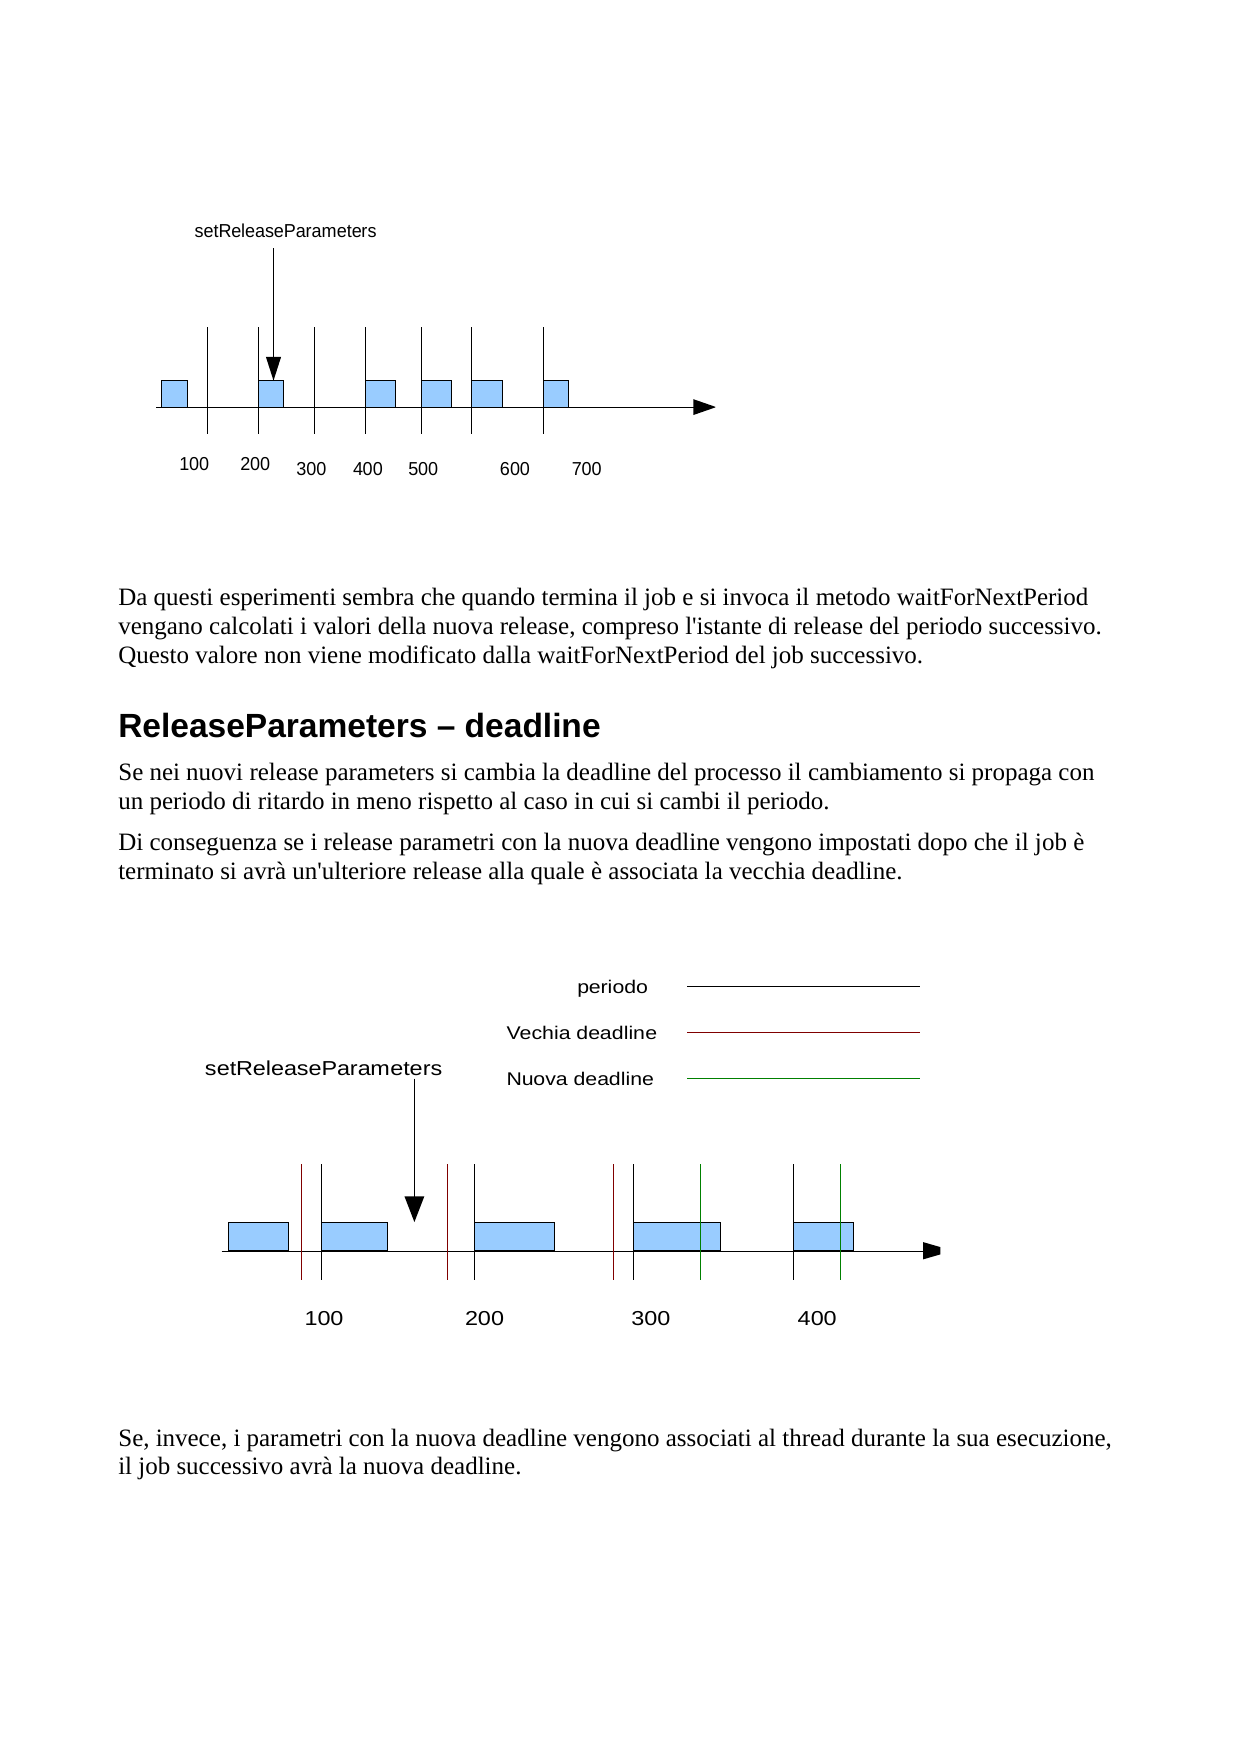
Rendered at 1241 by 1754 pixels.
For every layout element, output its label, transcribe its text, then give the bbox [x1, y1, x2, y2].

text Da questi esperimenti sembra che quando termina il job e si invoca il metodo waitForNextPeriod vengano calcolati i valori della nuova release, compreso l'istante di release del periodo successivo. Questo valore non viene modificato dalla waitForNextPeriod del job successivo. [118, 582, 1122, 668]
text Di conseguenza se i release parametri con la nuova deadline vengono impostati dopo che il job è terminato si avrà un'ulteriore release alla quale è associata la vecchia deadline. [118, 827, 1122, 884]
text Se nei nuovi release parameters si cambia la deadline del processo il cambiamento si propaga con un periodo di ritardo in meno rispetto al caso in cui si cambi il periodo. [118, 757, 1122, 814]
subtitle ReleaseParameters – deadline [118, 706, 1122, 744]
text Se, invece, i parametri con la nuova deadline vengono associati al thread durante la sua esecuzione, il job successivo avrà la nuova deadline. [118, 1423, 1122, 1480]
